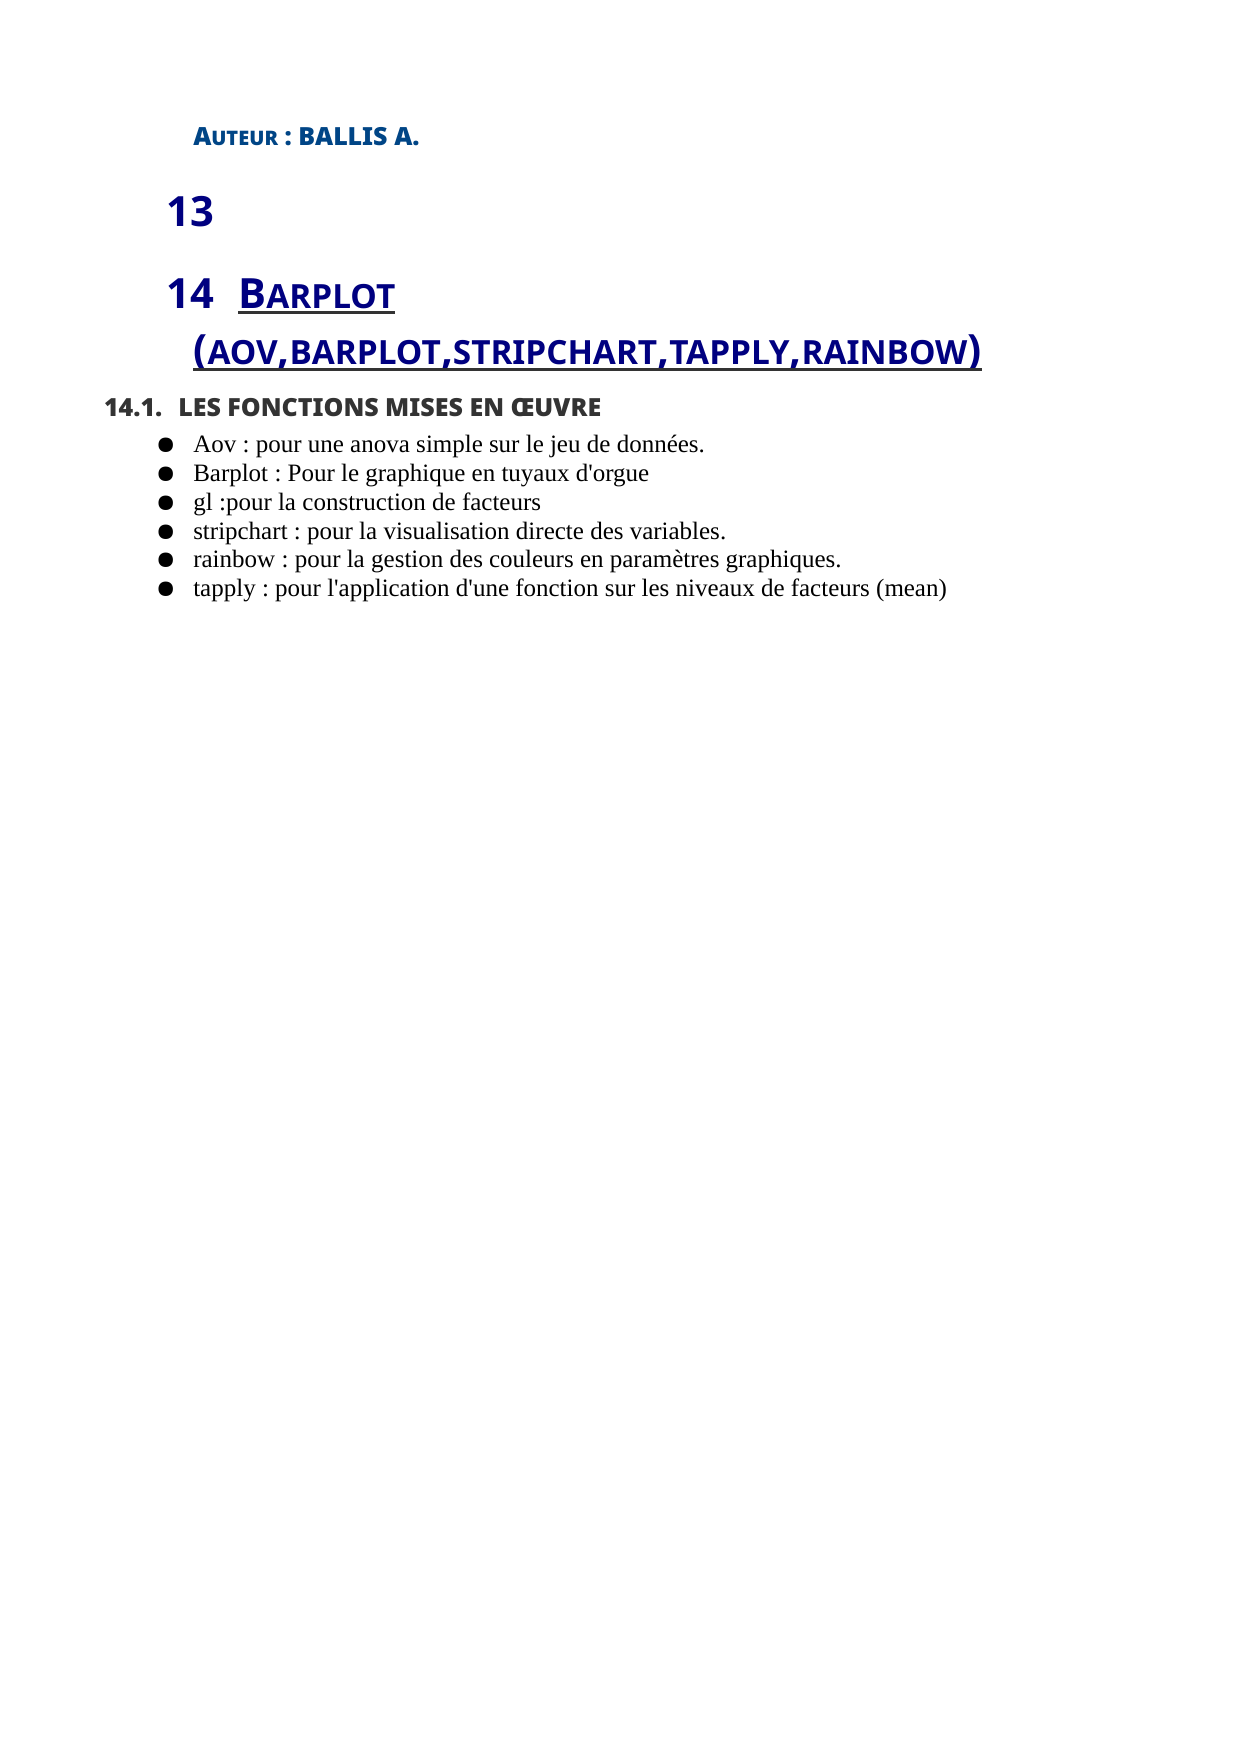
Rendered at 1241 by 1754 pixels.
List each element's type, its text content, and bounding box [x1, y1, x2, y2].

list stripchart : pour la visualisation directe des variables. [156, 516, 1123, 544]
list Aov : pour une anova simple sur le jeu de données. [156, 429, 1123, 458]
subtitle Barplot (aov,barplot,stripchart,tapply,rainbow) [156, 263, 1123, 377]
list Barplot : Pour le graphique en tuyaux d'orgue [156, 458, 1123, 487]
list gl :pour la construction de facteurs [156, 487, 1123, 516]
list tapply : pour l'application d'une fonction sur les niveaux de facteurs (mean) [156, 573, 1123, 602]
subtitle Les fonctions mises en œuvre [104, 389, 1123, 423]
list rainbow : pour la gestion des couleurs en paramètres graphiques. [156, 544, 1123, 573]
